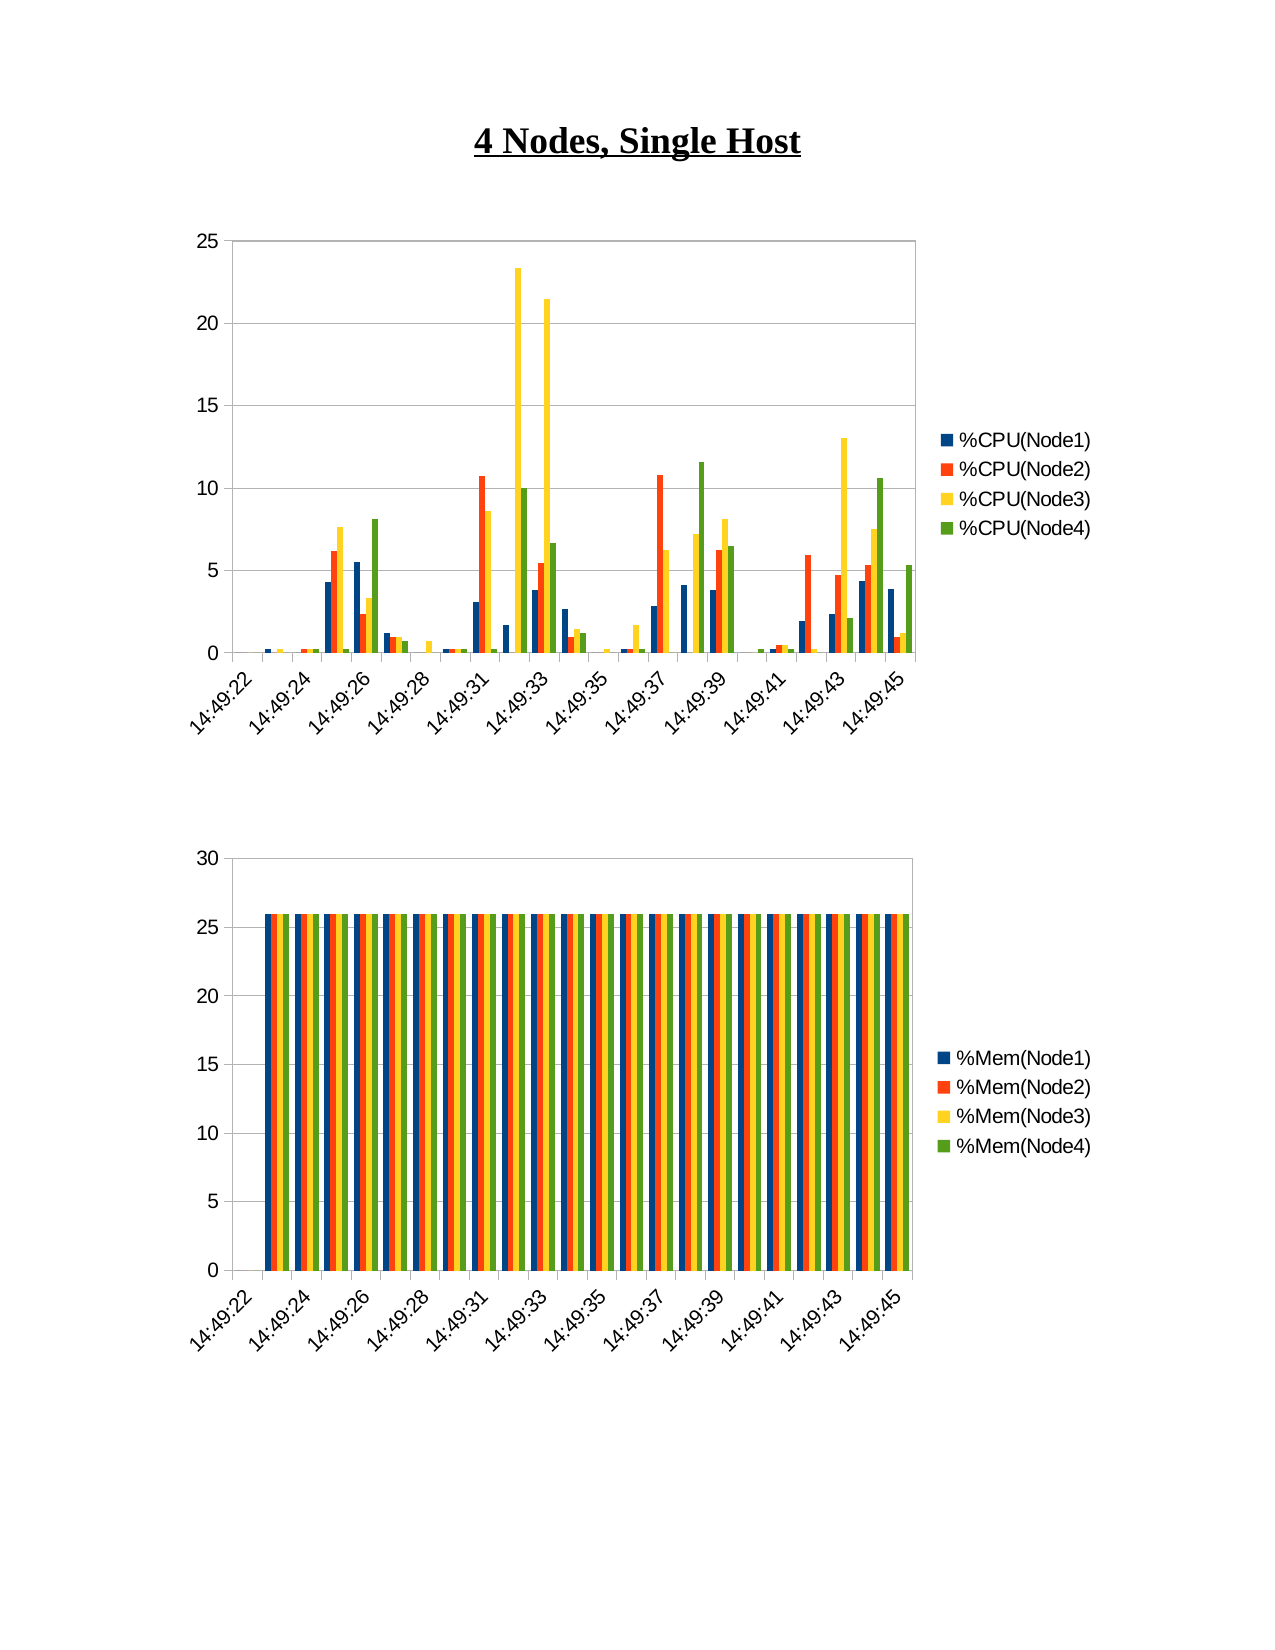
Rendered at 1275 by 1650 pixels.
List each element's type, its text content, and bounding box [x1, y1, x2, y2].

text 4 Nodes, Single Host [118, 118, 1157, 161]
